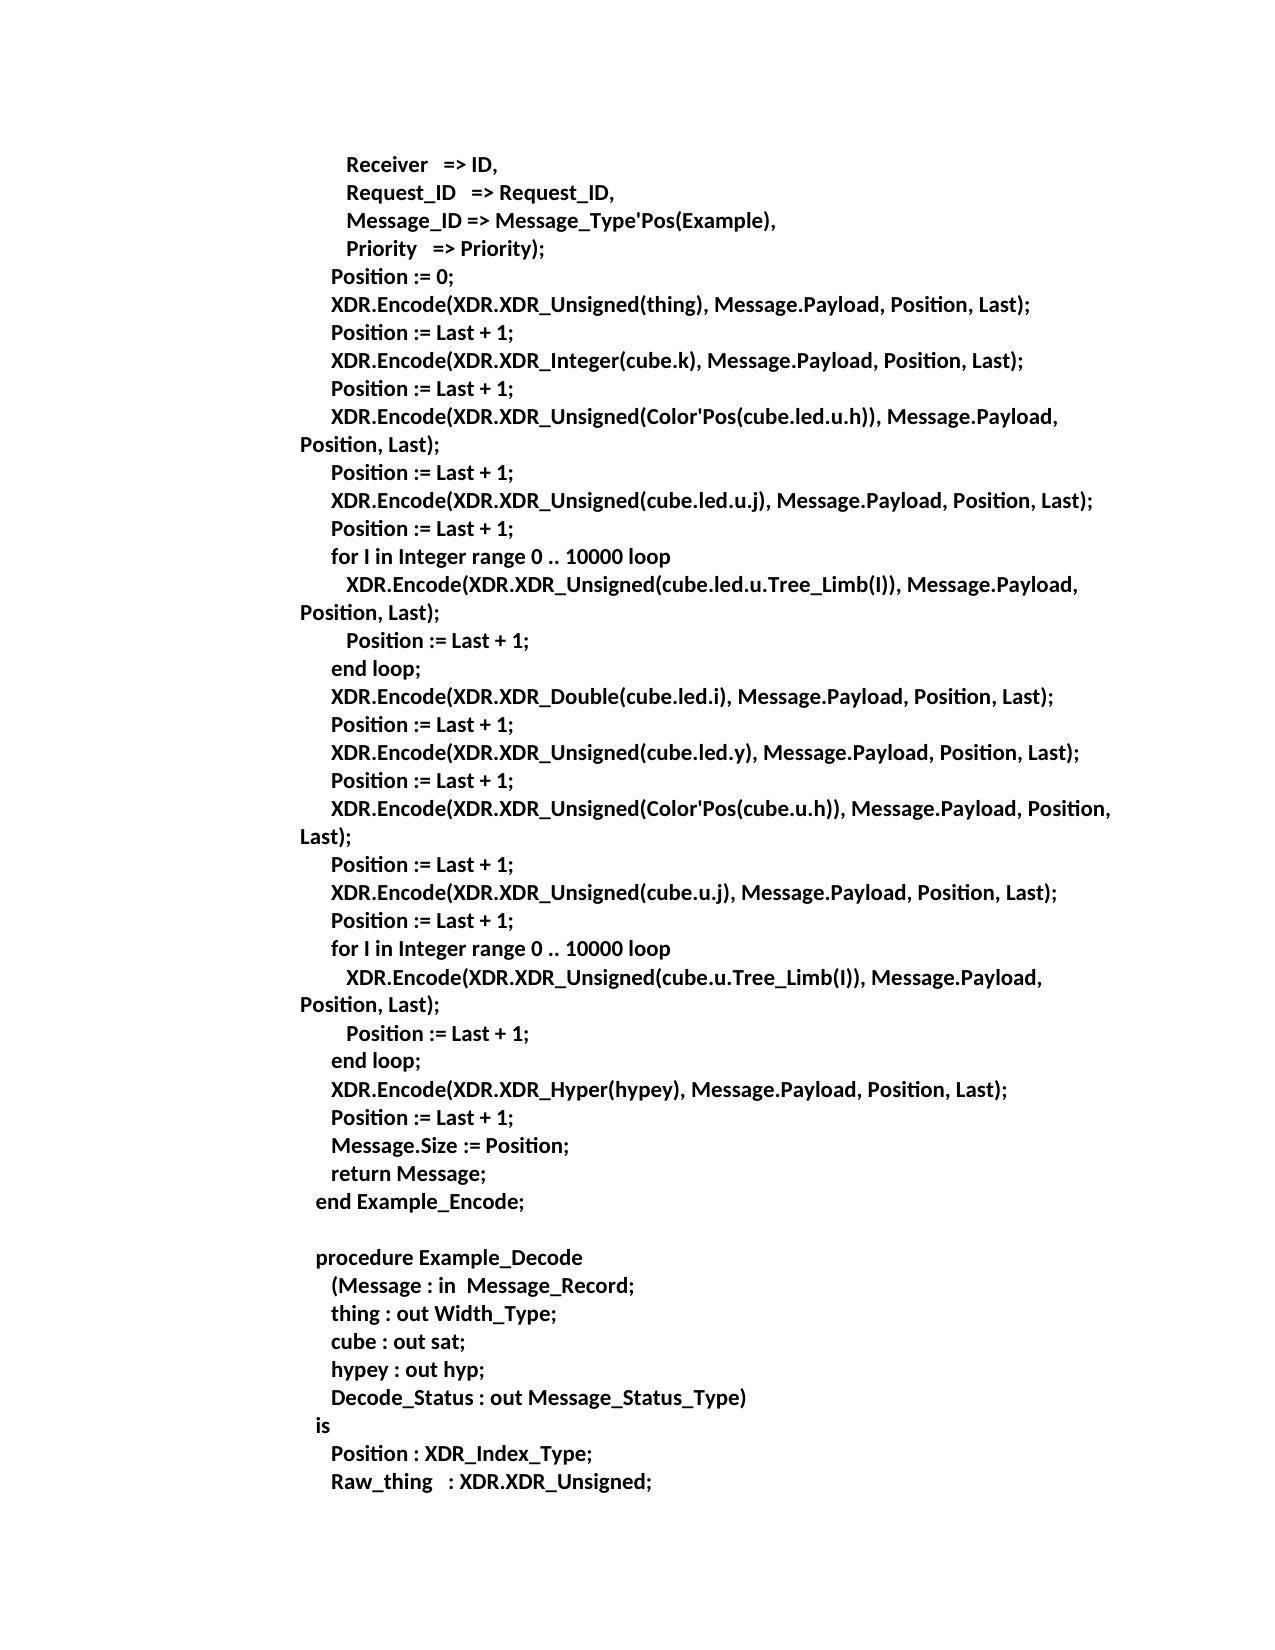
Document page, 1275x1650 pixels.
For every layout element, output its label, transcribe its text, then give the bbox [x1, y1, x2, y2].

text Raw_thing : XDR.XDR_Unsigned; [300, 1467, 1125, 1495]
text Position := Last + 1; [300, 907, 1125, 934]
text XDR.Encode(XDR.XDR_Double(cube.led.i), Message.Payload, Position, Last); [300, 682, 1125, 710]
text Position := Last + 1; [300, 710, 1125, 738]
text XDR.Encode(XDR.XDR_Unsigned(cube.led.y), Message.Payload, Position, Last); [300, 738, 1125, 766]
text (Message : in Message_Record; [300, 1271, 1125, 1299]
text XDR.Encode(XDR.XDR_Integer(cube.k), Message.Payload, Position, Last); [300, 346, 1125, 374]
text hypey : out hyp; [300, 1355, 1125, 1383]
text Position := Last + 1; [300, 318, 1125, 346]
text XDR.Encode(XDR.XDR_Unsigned(cube.led.u.Tree_Limb(I)), Message.Payload, Position, Last); [300, 570, 1125, 626]
text is [300, 1411, 1125, 1439]
text return Message; [300, 1159, 1125, 1187]
text Position := Last + 1; [300, 1103, 1125, 1131]
text Message_ID => Message_Type'Pos(Example), [300, 206, 1125, 234]
text Position := Last + 1; [300, 766, 1125, 794]
text Position := Last + 1; [300, 514, 1125, 542]
text XDR.Encode(XDR.XDR_Unsigned(cube.u.j), Message.Payload, Position, Last); [300, 878, 1125, 907]
text XDR.Encode(XDR.XDR_Unsigned(cube.led.u.j), Message.Payload, Position, Last); [300, 486, 1125, 514]
text for I in Integer range 0 .. 10000 loop [300, 934, 1125, 963]
text cube : out sat; [300, 1327, 1125, 1355]
text procedure Example_Decode [300, 1243, 1125, 1271]
text XDR.Encode(XDR.XDR_Hyper(hypey), Message.Payload, Position, Last); [300, 1075, 1125, 1103]
text Priority => Priority); [300, 234, 1125, 262]
text Position : XDR_Index_Type; [300, 1439, 1125, 1467]
text XDR.Encode(XDR.XDR_Unsigned(cube.u.Tree_Limb(I)), Message.Payload, Position, Last); [300, 963, 1125, 1019]
text XDR.Encode(XDR.XDR_Unsigned(thing), Message.Payload, Position, Last); [300, 290, 1125, 318]
text Receiver => ID, [300, 150, 1125, 178]
text for I in Integer range 0 .. 10000 loop [300, 542, 1125, 570]
text Decode_Status : out Message_Status_Type) [300, 1383, 1125, 1411]
text XDR.Encode(XDR.XDR_Unsigned(Color'Pos(cube.led.u.h)), Message.Payload, Position, Last); [300, 402, 1125, 458]
text Position := Last + 1; [300, 851, 1125, 878]
text Position := 0; [300, 262, 1125, 290]
text Position := Last + 1; [300, 1019, 1125, 1047]
text Message.Size := Position; [300, 1131, 1125, 1159]
text Request_ID => Request_ID, [300, 178, 1125, 206]
text thing : out Width_Type; [300, 1299, 1125, 1327]
text Position := Last + 1; [300, 374, 1125, 402]
text end loop; [300, 1047, 1125, 1075]
text Position := Last + 1; [300, 626, 1125, 654]
text end Example_Encode; [300, 1187, 1125, 1215]
text Position := Last + 1; [300, 458, 1125, 486]
text XDR.Encode(XDR.XDR_Unsigned(Color'Pos(cube.u.h)), Message.Payload, Position, Last); [300, 794, 1125, 851]
text end loop; [300, 654, 1125, 682]
